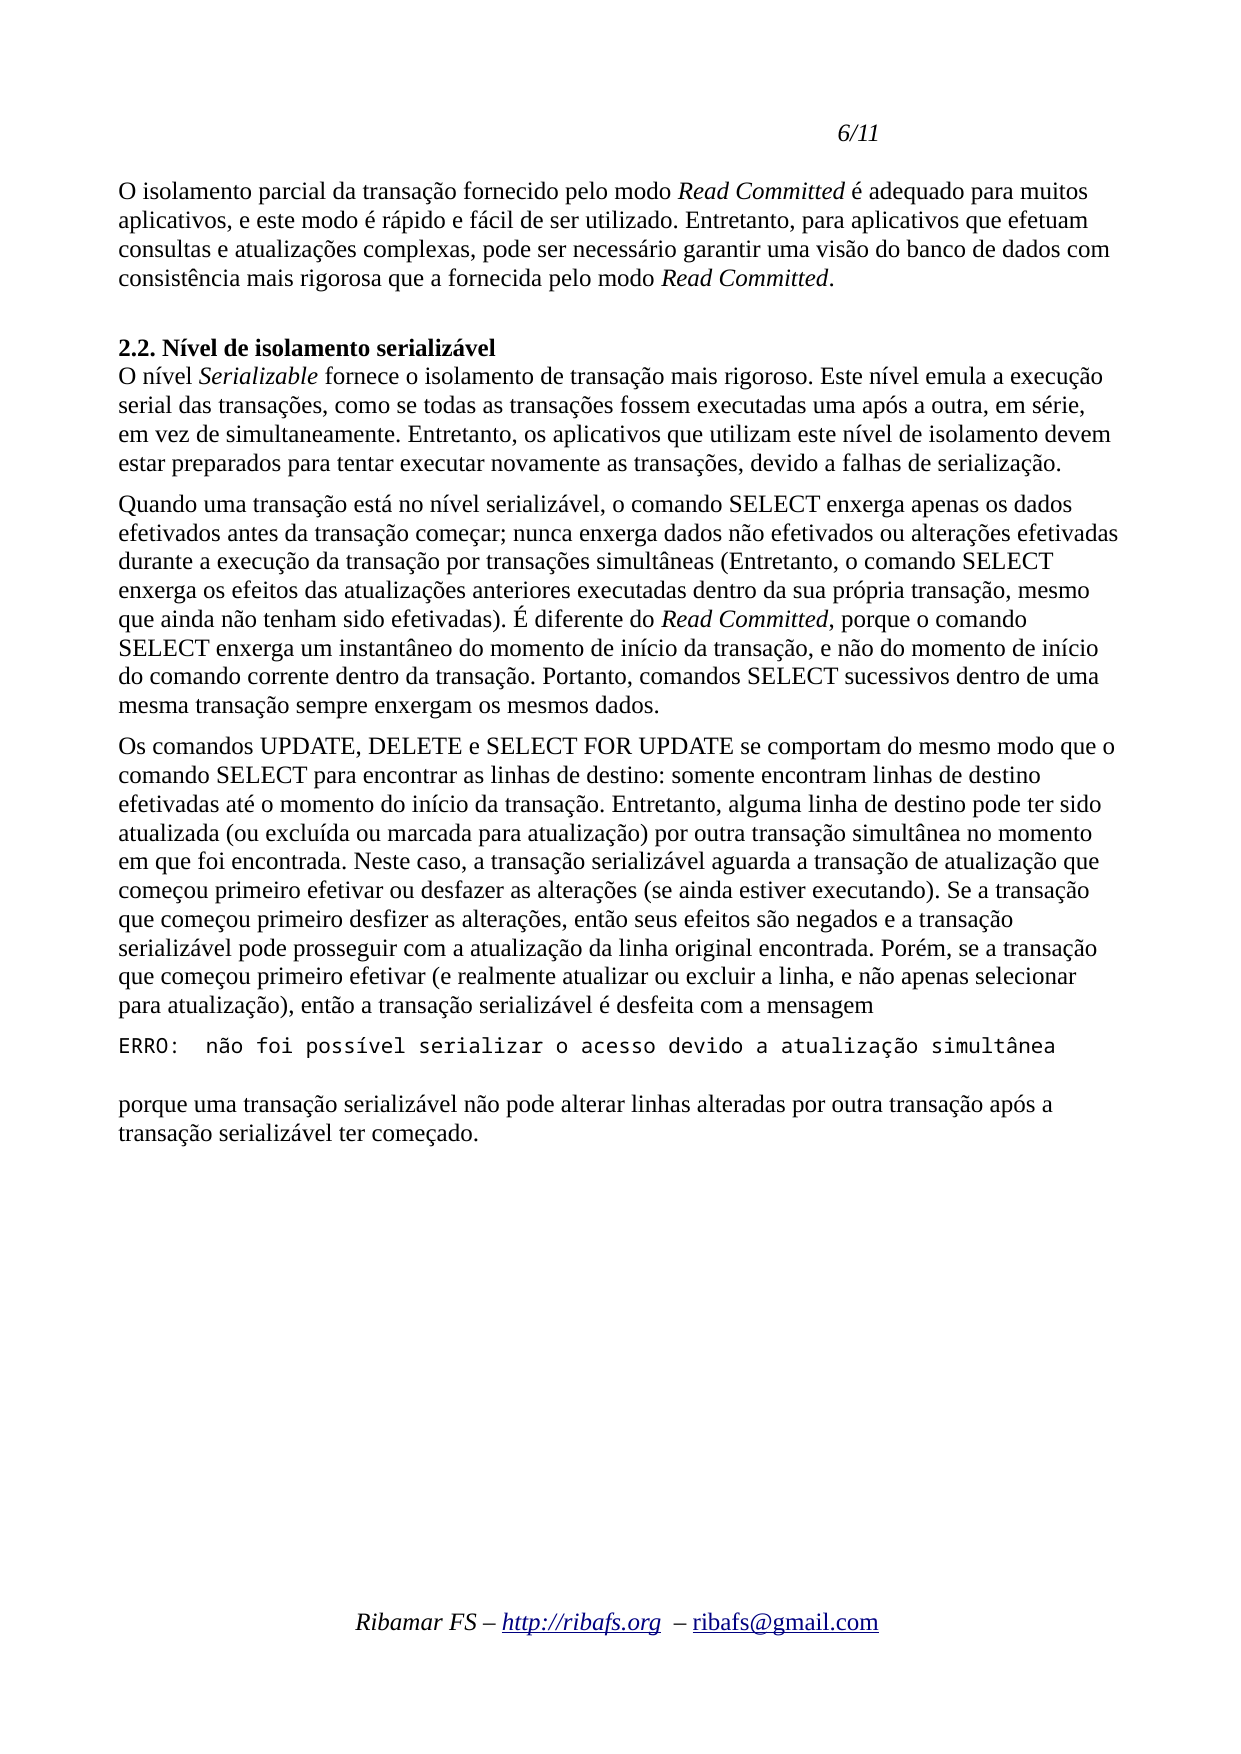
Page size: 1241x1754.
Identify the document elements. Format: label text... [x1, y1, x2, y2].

text O nível Serializable fornece o isolamento de transação mais rigoroso. Este nível emula a execução serial das transações, como se todas as transações fossem executadas uma após a outra, em série, em vez de simultaneamente. Entretanto, os aplicativos que utilizam este nível de isolamento devem estar preparados para tentar executar novamente as transações, devido a falhas de serialização. [118, 361, 1122, 476]
text porque uma transação serializável não pode alterar linhas alteradas por outra transação após a transação serializável ter começado. [118, 1089, 1122, 1147]
text O isolamento parcial da transação fornecido pelo modo Read Committed é adequado para muitos aplicativos, e este modo é rápido e fácil de ser utilizado. Entretanto, para aplicativos que efetuam consultas e atualizações complexas, pode ser necessário garantir uma visão do banco de dados com consistência mais rigorosa que a fornecida pelo modo Read Committed. [118, 176, 1122, 291]
text 2.2. Nível de isolamento serializável [118, 333, 1122, 361]
text Os comandos UPDATE, DELETE e SELECT FOR UPDATE se comportam do mesmo modo que o comando SELECT para encontrar as linhas de destino: somente encontram linhas de destino efetivadas até o momento do início da transação. Entretanto, alguma linha de destino pode ter sido atualizada (ou excluída ou marcada para atualização) por outra transação simultânea no momento em que foi encontrada. Neste caso, a transação serializável aguarda a transação de atualização que começou primeiro efetivar ou desfazer as alterações (se ainda estiver executando). Se a transação que começou primeiro desfizer as alterações, então seus efeitos são negados e a transação serializável pode prosseguir com a atualização da linha original encontrada. Porém, se a transação que começou primeiro efetivar (e realmente atualizar ou excluir a linha, e não apenas selecionar para atualização), então a transação serializável é desfeita com a mensagem [118, 731, 1122, 1019]
text ERRO: não foi possível serializar o acesso devido a atualização simultânea [118, 1031, 1122, 1060]
text Quando uma transação está no nível serializável, o comando SELECT enxerga apenas os dados efetivados antes da transação começar; nunca enxerga dados não efetivados ou alterações efetivadas durante a execução da transação por transações simultâneas (Entretanto, o comando SELECT enxerga os efeitos das atualizações anteriores executadas dentro da sua própria transação, mesmo que ainda não tenham sido efetivadas). É diferente do Read Committed, porque o comando SELECT enxerga um instantâneo do momento de início da transação, e não do momento de início do comando corrente dentro da transação. Portanto, comandos SELECT sucessivos dentro de uma mesma transação sempre enxergam os mesmos dados. [118, 489, 1122, 719]
